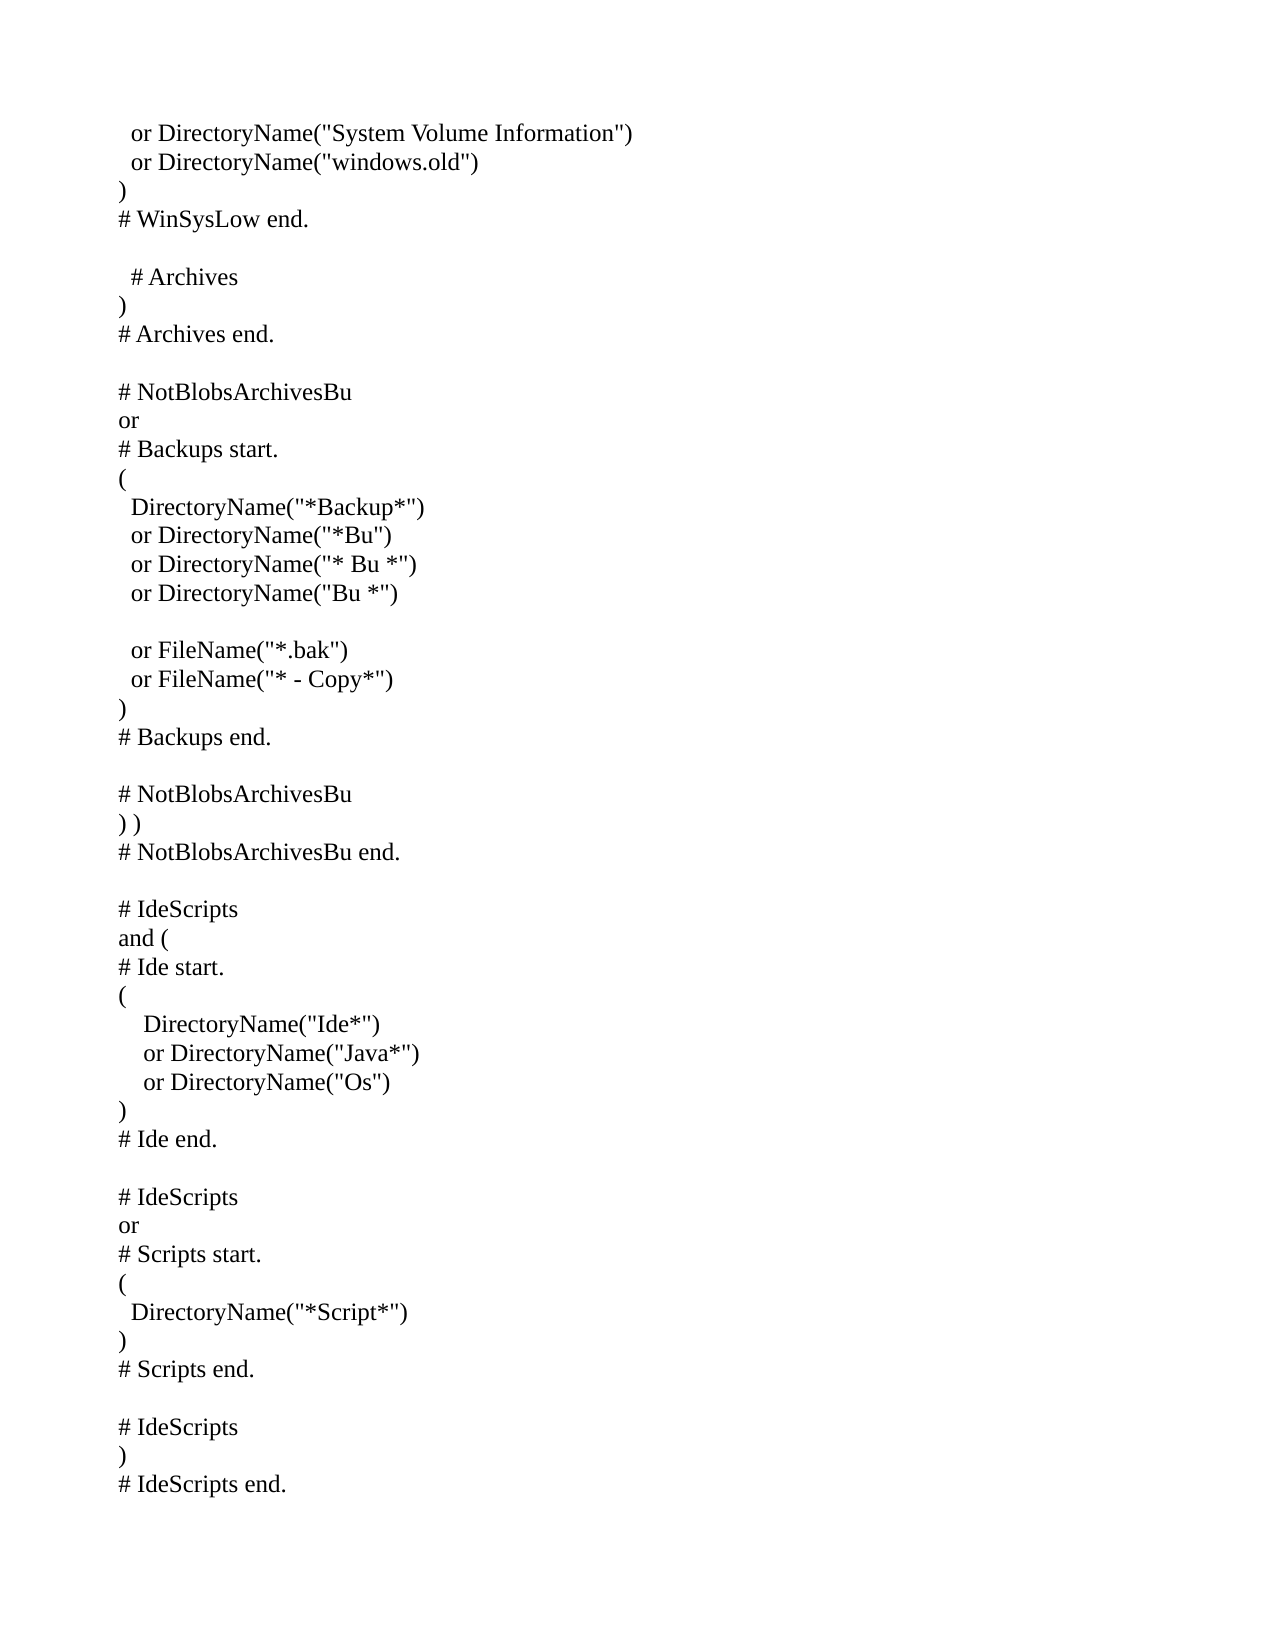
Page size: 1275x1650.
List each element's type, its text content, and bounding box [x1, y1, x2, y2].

text DirectoryName("*Backup*") [118, 492, 1157, 521]
text # IdeScripts [118, 1182, 1157, 1211]
text or DirectoryName("Java*") [118, 1038, 1157, 1067]
text ) [118, 291, 1157, 319]
text ( [118, 981, 1157, 1009]
text ( [118, 1268, 1157, 1297]
text # IdeScripts end. [118, 1469, 1157, 1498]
text and ( [118, 923, 1157, 952]
text or [118, 406, 1157, 434]
text or DirectoryName("System Volume Information") [118, 118, 1157, 147]
text ) [118, 1441, 1157, 1469]
text # NotBlobsArchivesBu [118, 377, 1157, 406]
text # Ide start. [118, 952, 1157, 981]
text ) [118, 693, 1157, 722]
text ( [118, 463, 1157, 492]
text DirectoryName("*Script*") [118, 1297, 1157, 1326]
text # IdeScripts [118, 894, 1157, 923]
text or DirectoryName("Bu *") [118, 578, 1157, 607]
text # Backups end. [118, 722, 1157, 751]
text ) ) [118, 808, 1157, 837]
text or DirectoryName("Os") [118, 1067, 1157, 1096]
text # Scripts start. [118, 1239, 1157, 1268]
text # Archives end. [118, 319, 1157, 348]
text or DirectoryName("windows.old") [118, 147, 1157, 176]
text or DirectoryName("* Bu *") [118, 549, 1157, 578]
text # Backups start. [118, 434, 1157, 463]
text or FileName("*.bak") [118, 636, 1157, 664]
text or DirectoryName("*Bu") [118, 521, 1157, 549]
text # Scripts end. [118, 1354, 1157, 1383]
text # IdeScripts [118, 1412, 1157, 1441]
text ) [118, 1326, 1157, 1354]
text ) [118, 1096, 1157, 1124]
text # Ide end. [118, 1124, 1157, 1153]
text or FileName("* - Copy*") [118, 664, 1157, 693]
text # NotBlobsArchivesBu end. [118, 837, 1157, 866]
text # Archives [118, 262, 1157, 291]
text or [118, 1211, 1157, 1239]
text DirectoryName("Ide*") [118, 1009, 1157, 1038]
text # NotBlobsArchivesBu [118, 779, 1157, 808]
text ) [118, 176, 1157, 204]
text # WinSysLow end. [118, 204, 1157, 233]
